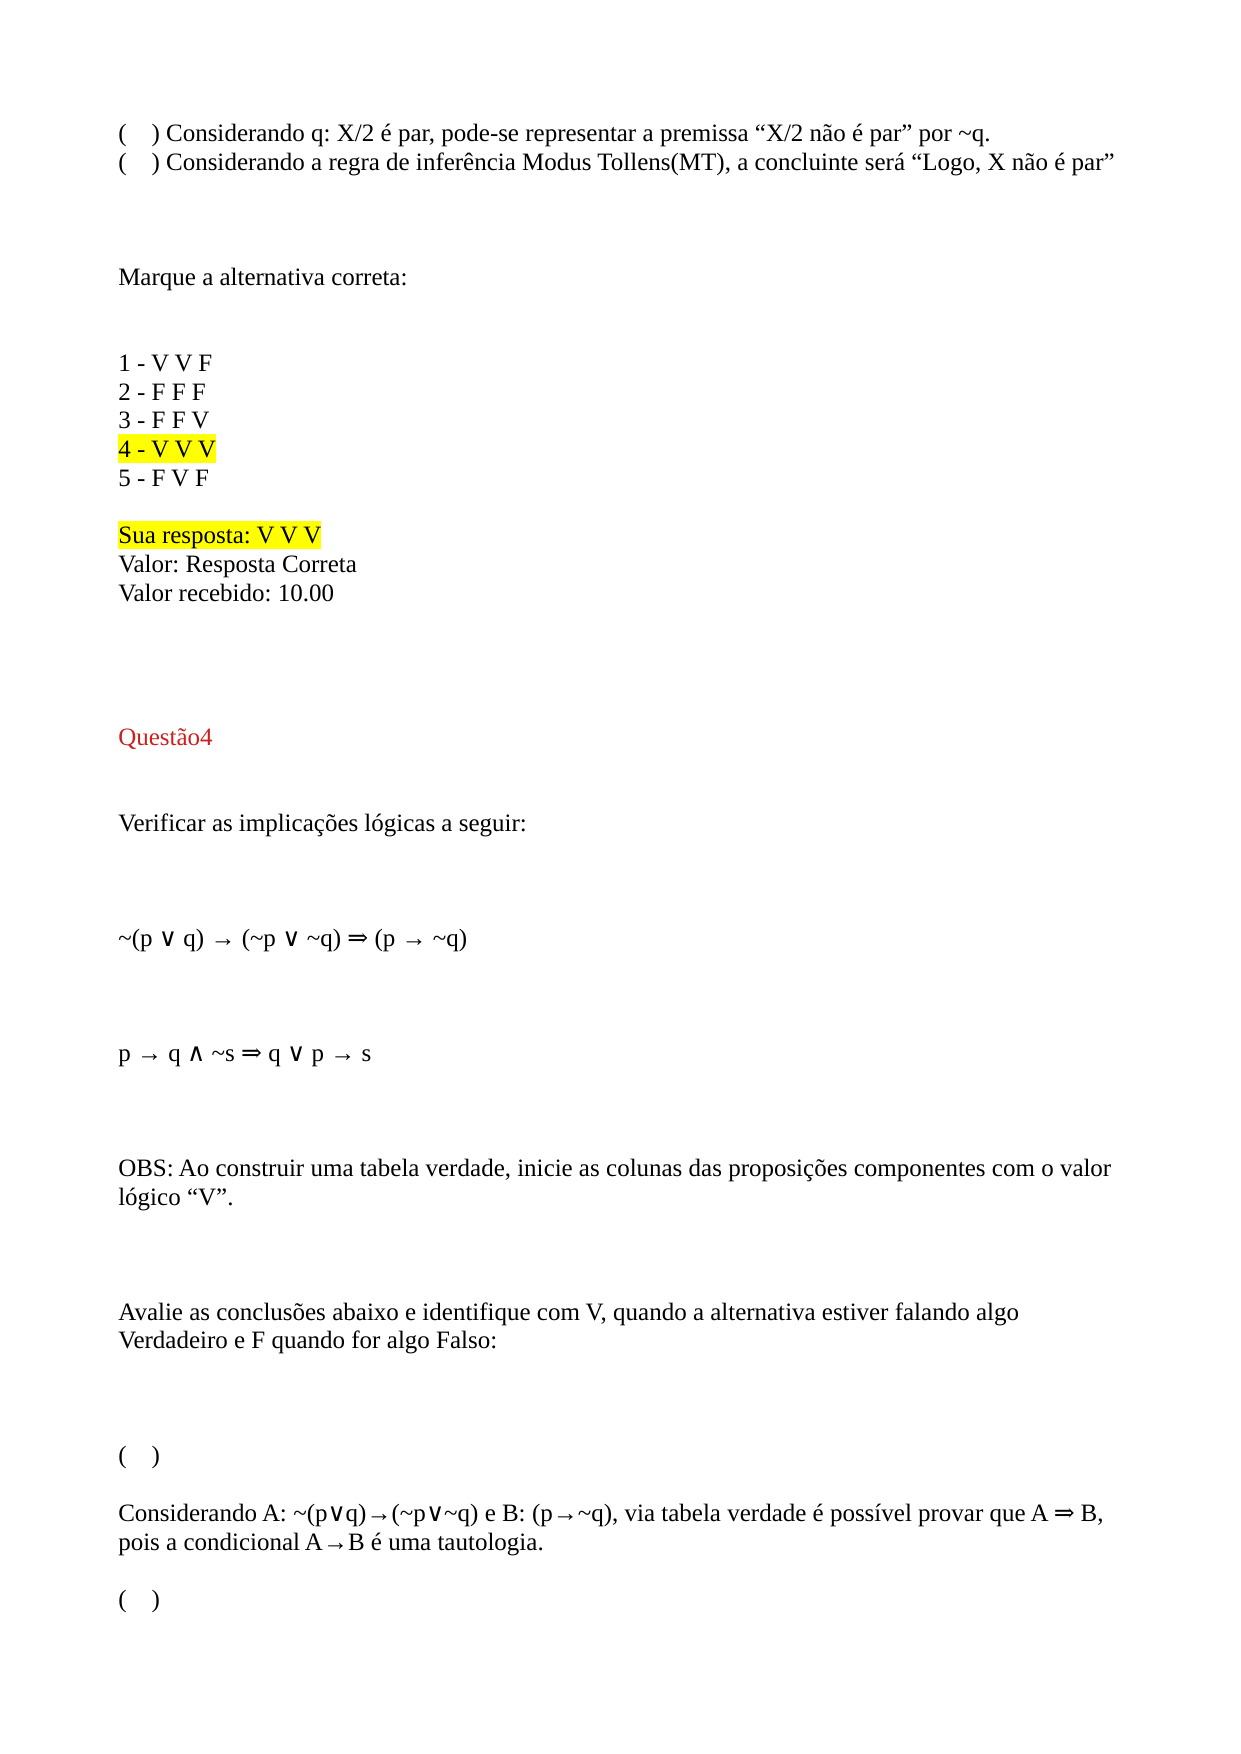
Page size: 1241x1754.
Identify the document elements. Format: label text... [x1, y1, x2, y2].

text Considerando A: ~(p∨q)→(~p∨~q) e B: (p→~q), via tabela verdade é possível provar que A ⇒ B, pois a condicional A→B é uma tautologia. [118, 1498, 1122, 1556]
text Valor recebido: 10.00 [118, 578, 1122, 607]
text Questão4 [118, 722, 1122, 751]
text ( ) Considerando a regra de inferência Modus Tollens(MT), a concluinte será “Logo, X não é par” [118, 147, 1122, 176]
text p → q ∧ ~s ⇒ q ∨ p → s [118, 1038, 1122, 1067]
text ~(p ∨ q) → (~p ∨ ~q) ⇒ (p → ~q) [118, 923, 1122, 952]
text Sua resposta: V V V [118, 521, 1122, 549]
text 4 - V V V [118, 434, 1122, 463]
text Avalie as conclusões abaixo e identifique com V, quando a alternativa estiver falando algo Verdadeiro e F quando for algo Falso: [118, 1297, 1122, 1354]
text Marque a alternativa correta: [118, 262, 1122, 291]
text ( ) [118, 1441, 1122, 1469]
text 2 - F F F [118, 377, 1122, 406]
text 5 - F V F [118, 463, 1122, 492]
text Valor: Resposta Correta [118, 549, 1122, 578]
text ( ) Considerando q: X/2 é par, pode-se representar a premissa “X/2 não é par” por ~q. [118, 118, 1122, 147]
text 1 - V V F [118, 348, 1122, 377]
text Verificar as implicações lógicas a seguir: [118, 808, 1122, 837]
text OBS: Ao construir uma tabela verdade, inicie as colunas das proposições componentes com o valor lógico “V”. [118, 1153, 1122, 1211]
text 3 - F F V [118, 406, 1122, 434]
text ( ) [118, 1584, 1122, 1613]
